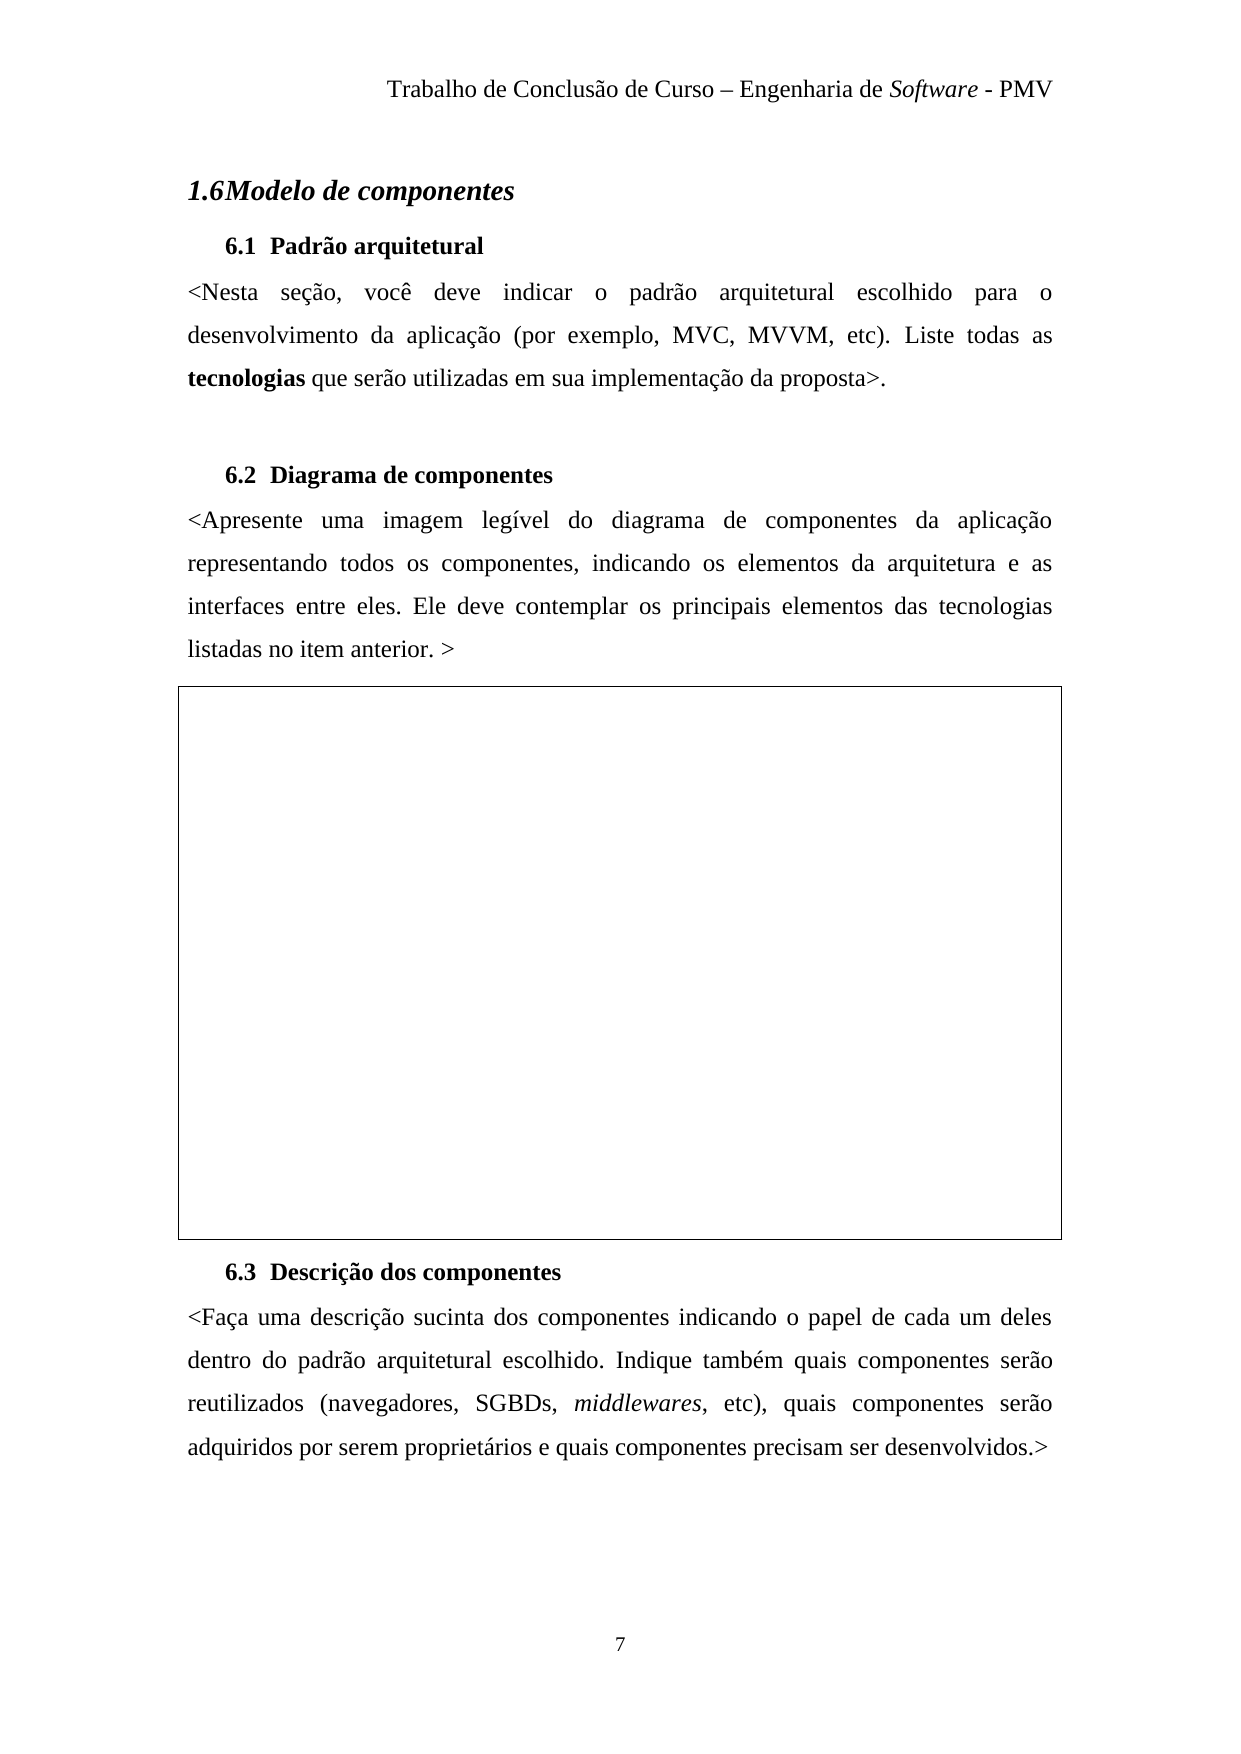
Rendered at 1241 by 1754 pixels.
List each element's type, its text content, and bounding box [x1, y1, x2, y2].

subtitle Padrão arquitetural [225, 231, 1053, 260]
text <Apresente uma imagem legível do diagrama de componentes da aplicação representando todos os componentes, indicando os elementos da arquitetura e as interfaces entre eles. Ele deve contemplar os principais elementos das tecnologias listadas no item anterior. > [187, 505, 1053, 663]
subtitle Diagrama de componentes [225, 460, 1053, 488]
subtitle Descrição dos componentes [225, 1257, 1053, 1286]
text <Nesta seção, você deve indicar o padrão arquitetural escolhido para o desenvolvimento da aplicação (por exemplo, MVC, MVVM, etc). Liste todas as tecnologias que serão utilizadas em sua implementação da proposta>. [187, 277, 1053, 392]
text <Faça uma descrição sucinta dos componentes indicando o papel de cada um deles dentro do padrão arquitetural escolhido. Indique também quais componentes serão reutilizados (navegadores, SGBDs, middlewares, etc), quais componentes serão adquiridos por serem proprietários e quais componentes precisam ser desenvolvidos.> [187, 1302, 1053, 1460]
subtitle Modelo de componentes [187, 173, 1053, 206]
